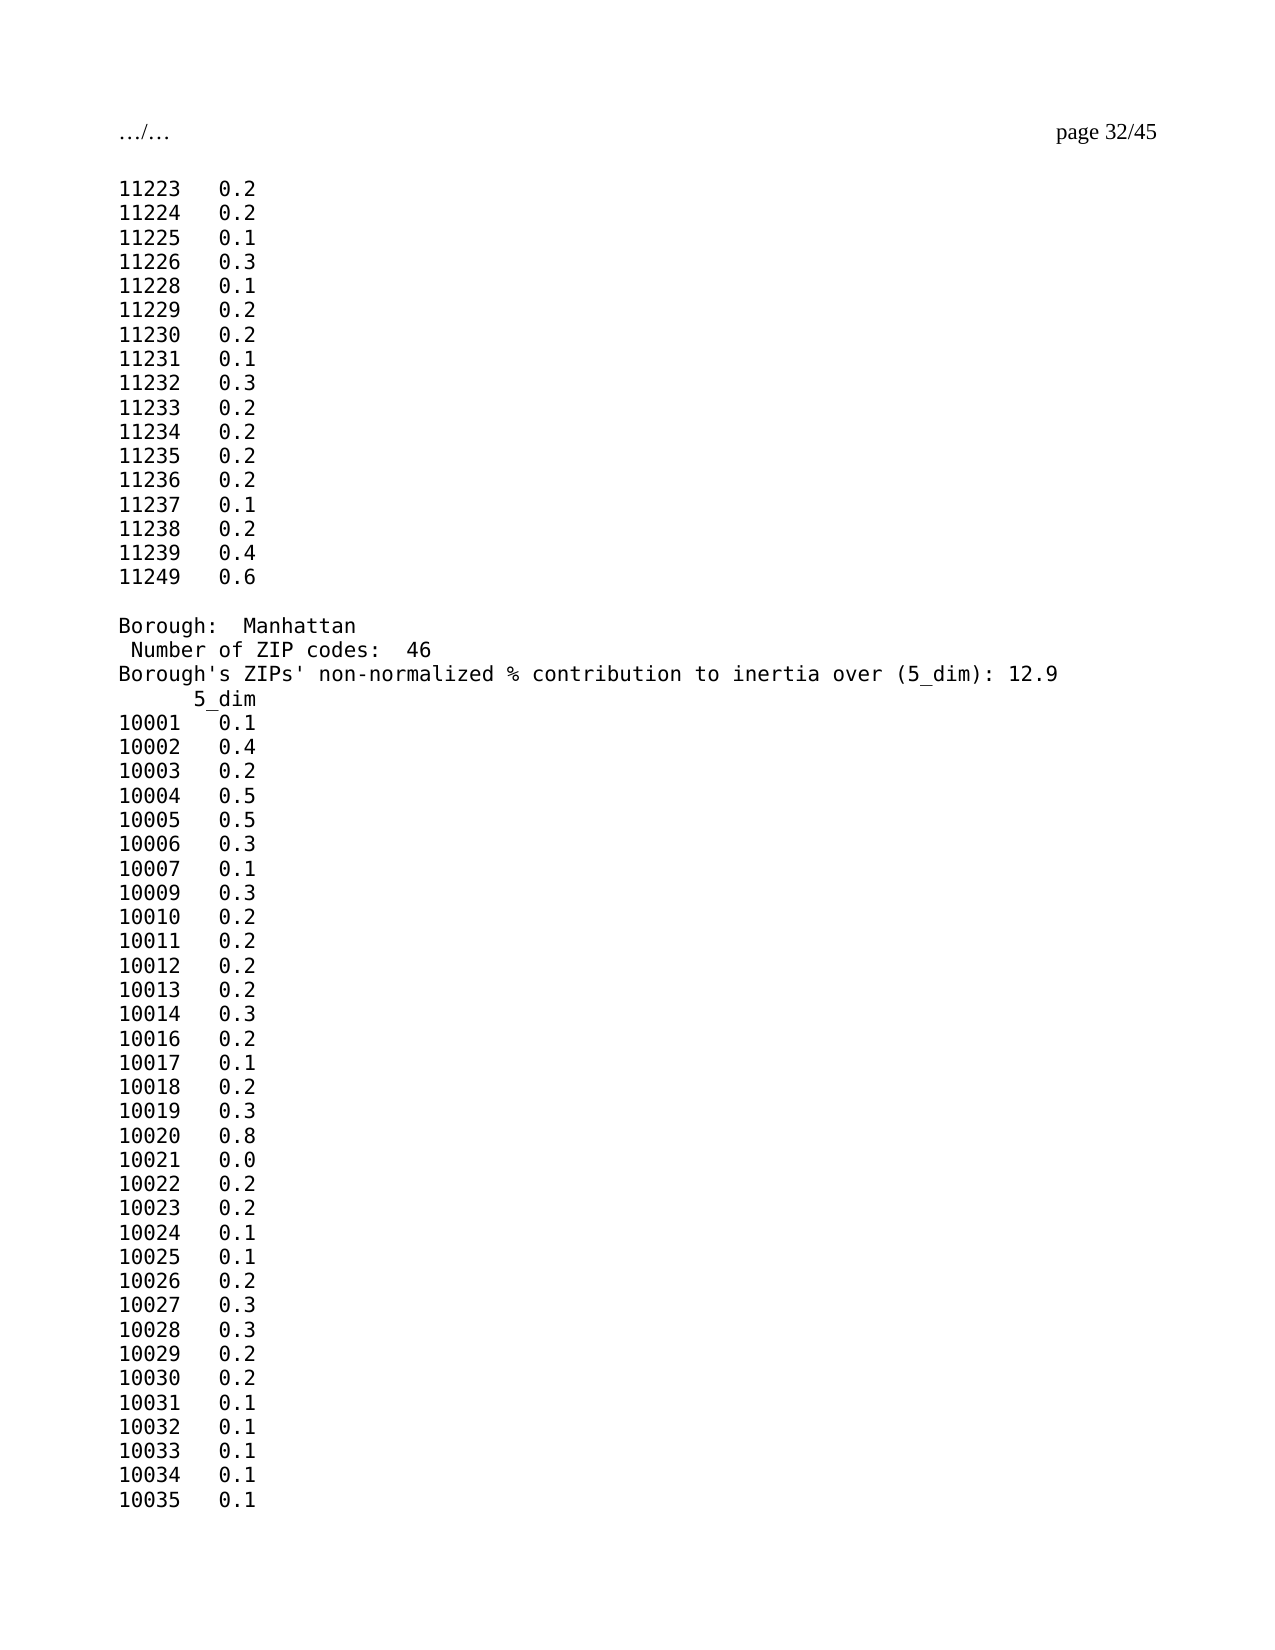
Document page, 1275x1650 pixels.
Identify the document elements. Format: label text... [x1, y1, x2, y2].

text 10004 0.5 [118, 784, 1157, 808]
text 10009 0.3 [118, 881, 1157, 905]
text 10029 0.2 [118, 1342, 1157, 1366]
text Borough: Manhattan [118, 614, 1157, 638]
text 5_dim [118, 687, 1157, 711]
text 11234 0.2 [118, 420, 1157, 444]
text 10001 0.1 [118, 711, 1157, 735]
text 10011 0.2 [118, 929, 1157, 954]
text Borough's ZIPs' non-normalized % contribution to inertia over (5_dim): 12.9 [118, 662, 1157, 687]
text 10002 0.4 [118, 735, 1157, 759]
text 10033 0.1 [118, 1439, 1157, 1463]
text 10026 0.2 [118, 1269, 1157, 1293]
text 10007 0.1 [118, 857, 1157, 881]
text 10017 0.1 [118, 1051, 1157, 1075]
text 11231 0.1 [118, 347, 1157, 371]
text 10035 0.1 [118, 1488, 1157, 1512]
text 10019 0.3 [118, 1099, 1157, 1124]
text 11233 0.2 [118, 396, 1157, 420]
text 10023 0.2 [118, 1196, 1157, 1221]
text 11232 0.3 [118, 371, 1157, 396]
text 11226 0.3 [118, 250, 1157, 274]
text 11249 0.6 [118, 565, 1157, 590]
text 10032 0.1 [118, 1415, 1157, 1439]
text 10005 0.5 [118, 808, 1157, 832]
text 11238 0.2 [118, 517, 1157, 541]
text 10022 0.2 [118, 1172, 1157, 1196]
text 10028 0.3 [118, 1318, 1157, 1342]
text 11239 0.4 [118, 541, 1157, 565]
text 10020 0.8 [118, 1124, 1157, 1148]
text 11236 0.2 [118, 468, 1157, 493]
text 10027 0.3 [118, 1293, 1157, 1318]
text 10034 0.1 [118, 1463, 1157, 1488]
text 11235 0.2 [118, 444, 1157, 468]
text 10031 0.1 [118, 1391, 1157, 1415]
text 10010 0.2 [118, 905, 1157, 929]
text 10024 0.1 [118, 1221, 1157, 1245]
text 10016 0.2 [118, 1027, 1157, 1051]
text 10014 0.3 [118, 1002, 1157, 1027]
text 11229 0.2 [118, 298, 1157, 323]
text 10006 0.3 [118, 832, 1157, 857]
text 10012 0.2 [118, 954, 1157, 978]
text 11237 0.1 [118, 493, 1157, 517]
text 10003 0.2 [118, 759, 1157, 784]
text 10013 0.2 [118, 978, 1157, 1002]
text 11230 0.2 [118, 323, 1157, 347]
text 10030 0.2 [118, 1366, 1157, 1391]
text 11225 0.1 [118, 226, 1157, 250]
text 11223 0.2 [118, 177, 1157, 201]
text 11228 0.1 [118, 274, 1157, 298]
text 10021 0.0 [118, 1148, 1157, 1172]
text 10018 0.2 [118, 1075, 1157, 1099]
text 11224 0.2 [118, 201, 1157, 226]
text 10025 0.1 [118, 1245, 1157, 1269]
text Number of ZIP codes: 46 [118, 638, 1157, 662]
